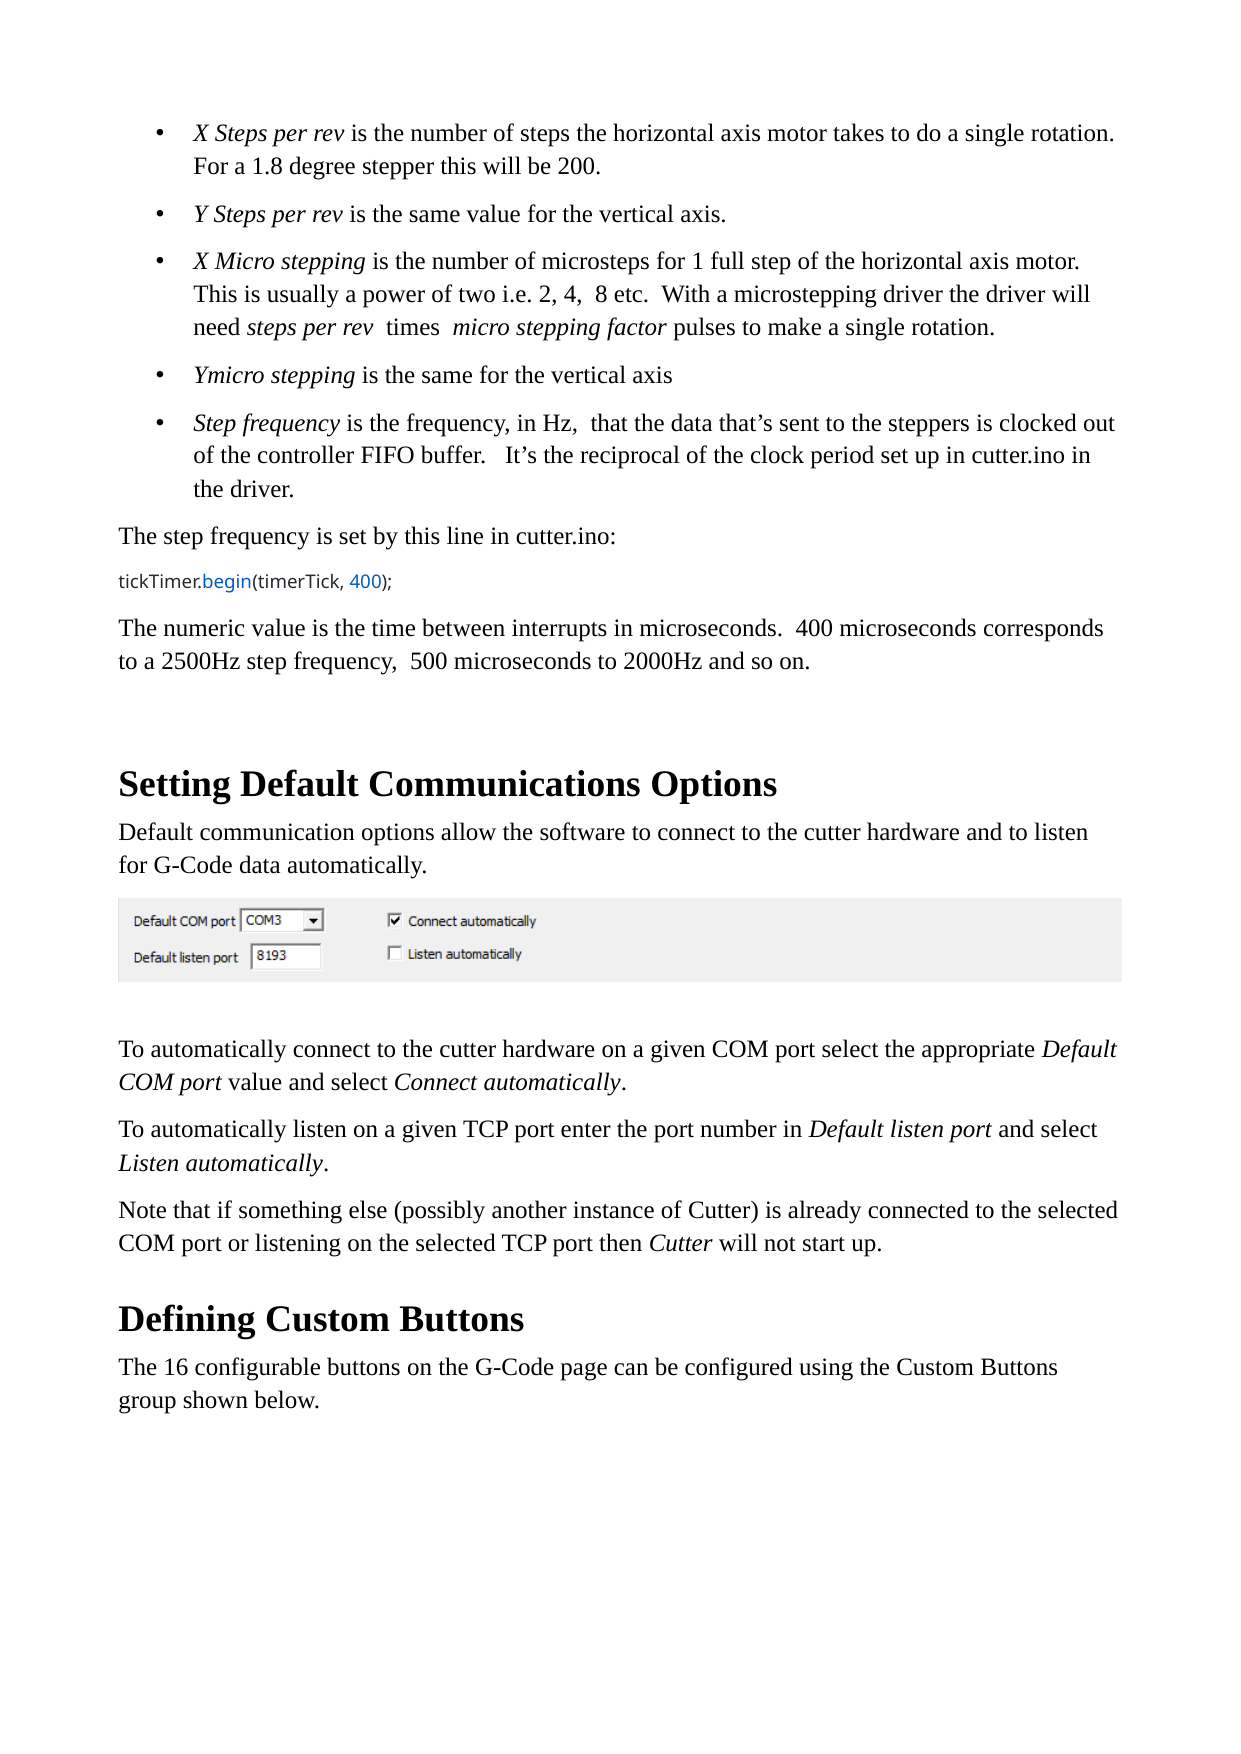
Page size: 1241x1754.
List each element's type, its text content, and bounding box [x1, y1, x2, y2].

text Default communication options allow the software to connect to the cutter hardware and to listen for G-Code data automatically. [118, 817, 1122, 879]
list Y Steps per rev is the same value for the vertical axis. [156, 199, 1122, 227]
subtitle Setting Default Communications Options [118, 762, 1122, 805]
list Step frequency is the frequency, in Hz, that the data that’s sent to the steppers is clocked out of the controller FIFO buffer. It’s the reciprocal of the clock period set up in cutter.ino in the driver. [156, 408, 1122, 502]
text Note that if something else (possibly another instance of Cutter) is already connected to the selected COM port or listening on the selected TCP port then Cutter will not start up. [118, 1195, 1122, 1257]
picture [118, 898, 1123, 982]
text The numeric value is the time between interrupts in microseconds. 400 microseconds corresponds to a 2500Hz step frequency, 500 microseconds to 2000Hz and so on. [118, 613, 1122, 674]
text The 16 configurable buttons on the G-Code page can be configured using the Custom Buttons group shown below. [118, 1352, 1122, 1414]
subtitle Defining Custom Buttons [118, 1297, 1122, 1340]
text The step frequency is set by this line in cutter.ino: [118, 521, 1122, 550]
text tickTimer.begin(timerTick, 400); [118, 569, 1122, 594]
text To automatically connect to the cutter hardware on a given COM port select the appropriate Default COM port value and select Connect automatically. [118, 1034, 1122, 1096]
list X Steps per rev is the number of steps the horizontal axis motor takes to do a single rotation. For a 1.8 degree stepper this will be 200. [156, 118, 1122, 180]
text To automatically listen on a given TCP port enter the port number in Default listen port and select Listen automatically. [118, 1114, 1122, 1176]
list X Micro stepping is the number of microsteps for 1 full step of the horizontal axis motor. This is usually a power of two i.e. 2, 4, 8 etc. With a microstepping driver the driver will need steps per rev times micro stepping factor pulses to make a single rotation. [156, 246, 1122, 341]
list Ymicro stepping is the same for the vertical axis [156, 360, 1122, 389]
